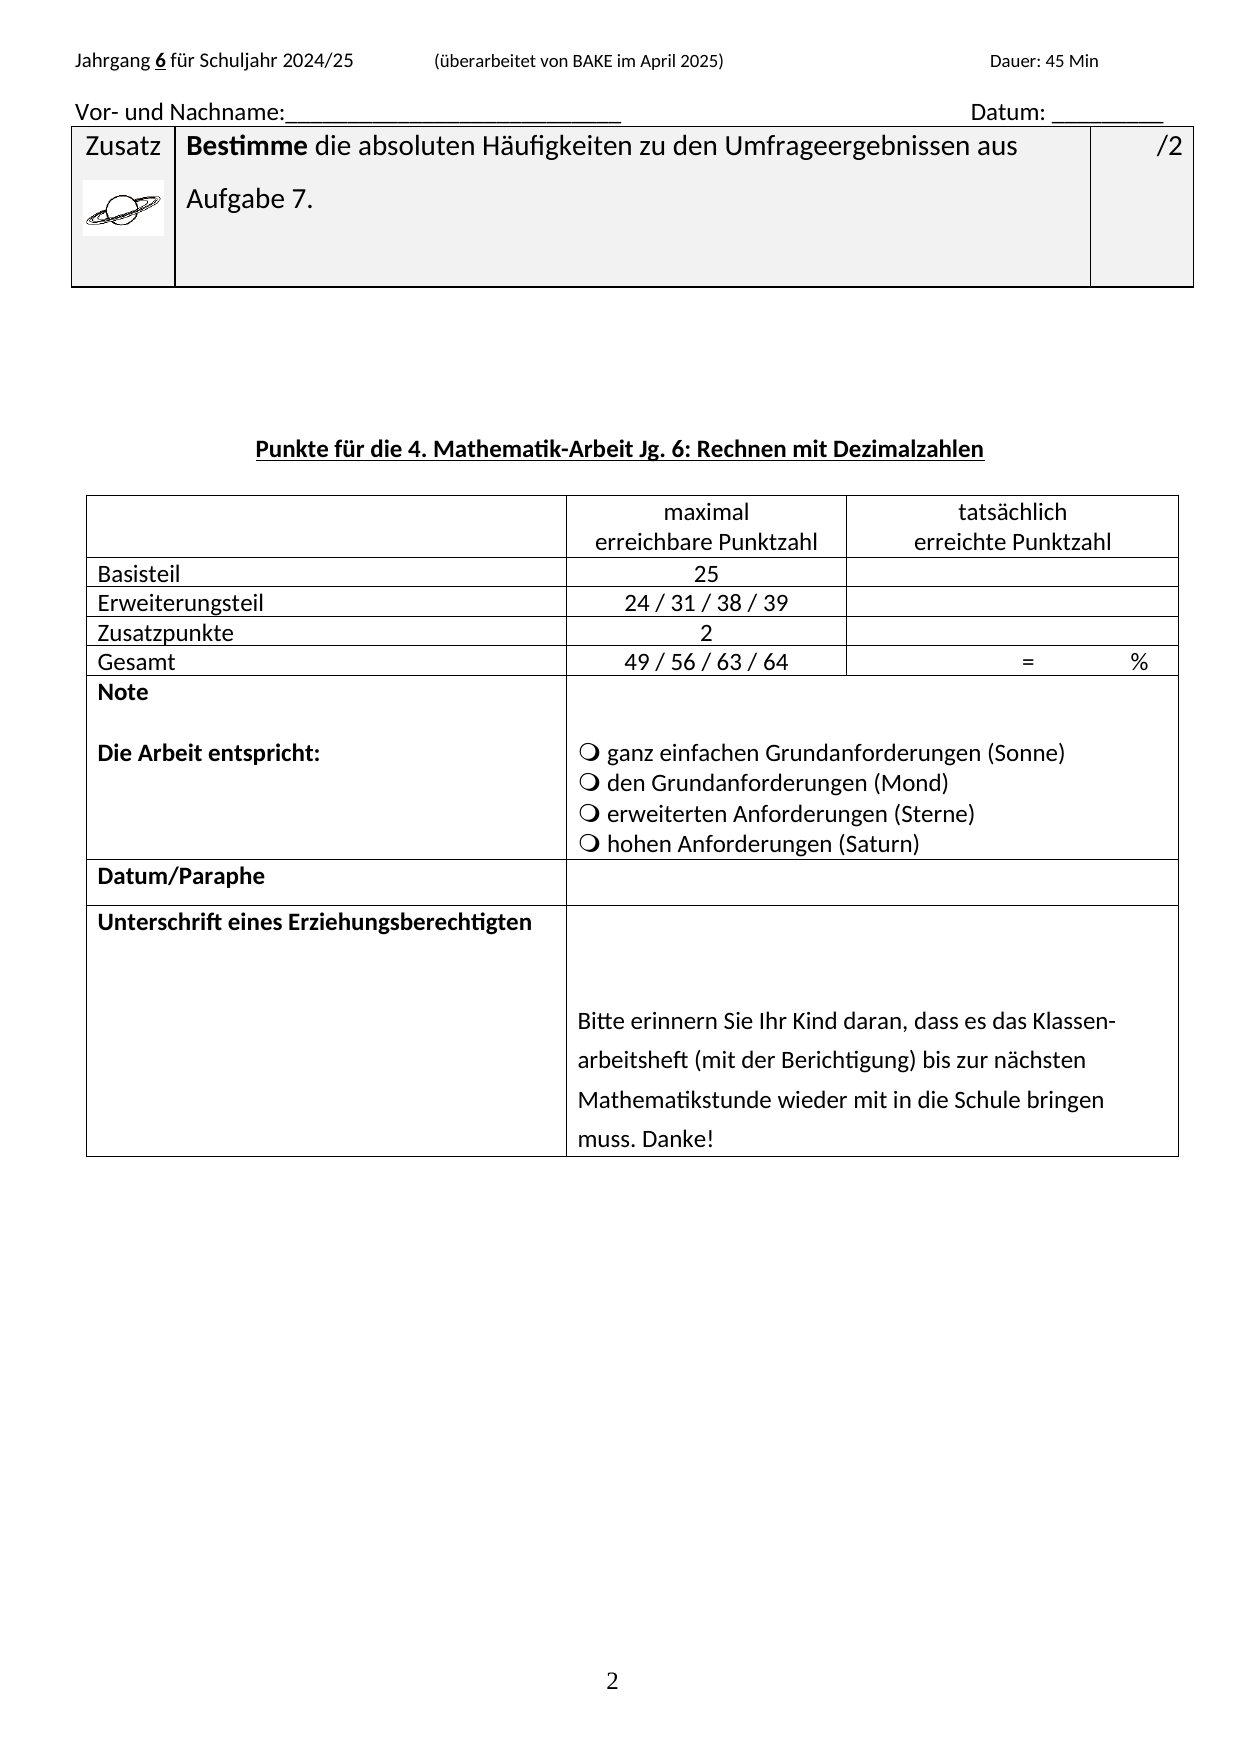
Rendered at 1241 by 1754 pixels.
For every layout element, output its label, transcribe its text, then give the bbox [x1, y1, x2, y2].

table_cell Bitte erinnern Sie Ihr Kind daran, dass es das Klassen-arbeitsheft (mit der Berichtigung) bis zur nächsten Mathematikstunde wieder mit in die Schule bringen muss. Danke! [567, 906, 1178, 1156]
table_cell Unterschrift eines Erziehungsberechtigten [87, 906, 566, 1156]
table_cell  ganz einfachen Grundanforderungen (Sonne)  den Grundanforderungen (Mond)  erweiterten Anforderungen (Sterne)  hohen Anforderungen (Saturn) [567, 676, 1178, 859]
text Punkte für die 4. Mathematik-Arbeit Jg. 6: Rechnen mit Dezimalzahlen [75, 433, 1165, 464]
picture [82, 180, 164, 236]
table_cell 24 / 31 / 38 / 39 [567, 587, 846, 616]
table_cell 25 [567, 558, 846, 586]
table_cell [567, 860, 1178, 905]
table_cell Basisteil [87, 558, 566, 586]
table_cell [847, 558, 1178, 586]
table_cell 49 / 56 / 63 / 64 [567, 646, 846, 675]
table_cell Note Die Arbeit entspricht: [87, 676, 566, 859]
table_header [87, 496, 566, 557]
table_cell [847, 617, 1178, 645]
table_cell = % [847, 646, 1178, 675]
table_cell Gesamt [87, 646, 566, 675]
table_cell Zusatzpunkte [87, 617, 566, 645]
table_cell /2 [1091, 127, 1193, 286]
table_cell Zusatz [72, 127, 174, 286]
table_cell Erweiterungsteil [87, 587, 566, 616]
table_header tatsächlich erreichte Punktzahl [847, 496, 1178, 557]
table_cell 2 [567, 617, 846, 645]
table_cell Bestimme die absoluten Häufigkeiten zu den Umfrageergebnissen aus Aufgabe 7. [176, 127, 1090, 286]
table_cell [847, 587, 1178, 616]
table_header maximal erreichbare Punktzahl [567, 496, 846, 557]
table_cell Datum/Paraphe [87, 860, 566, 905]
